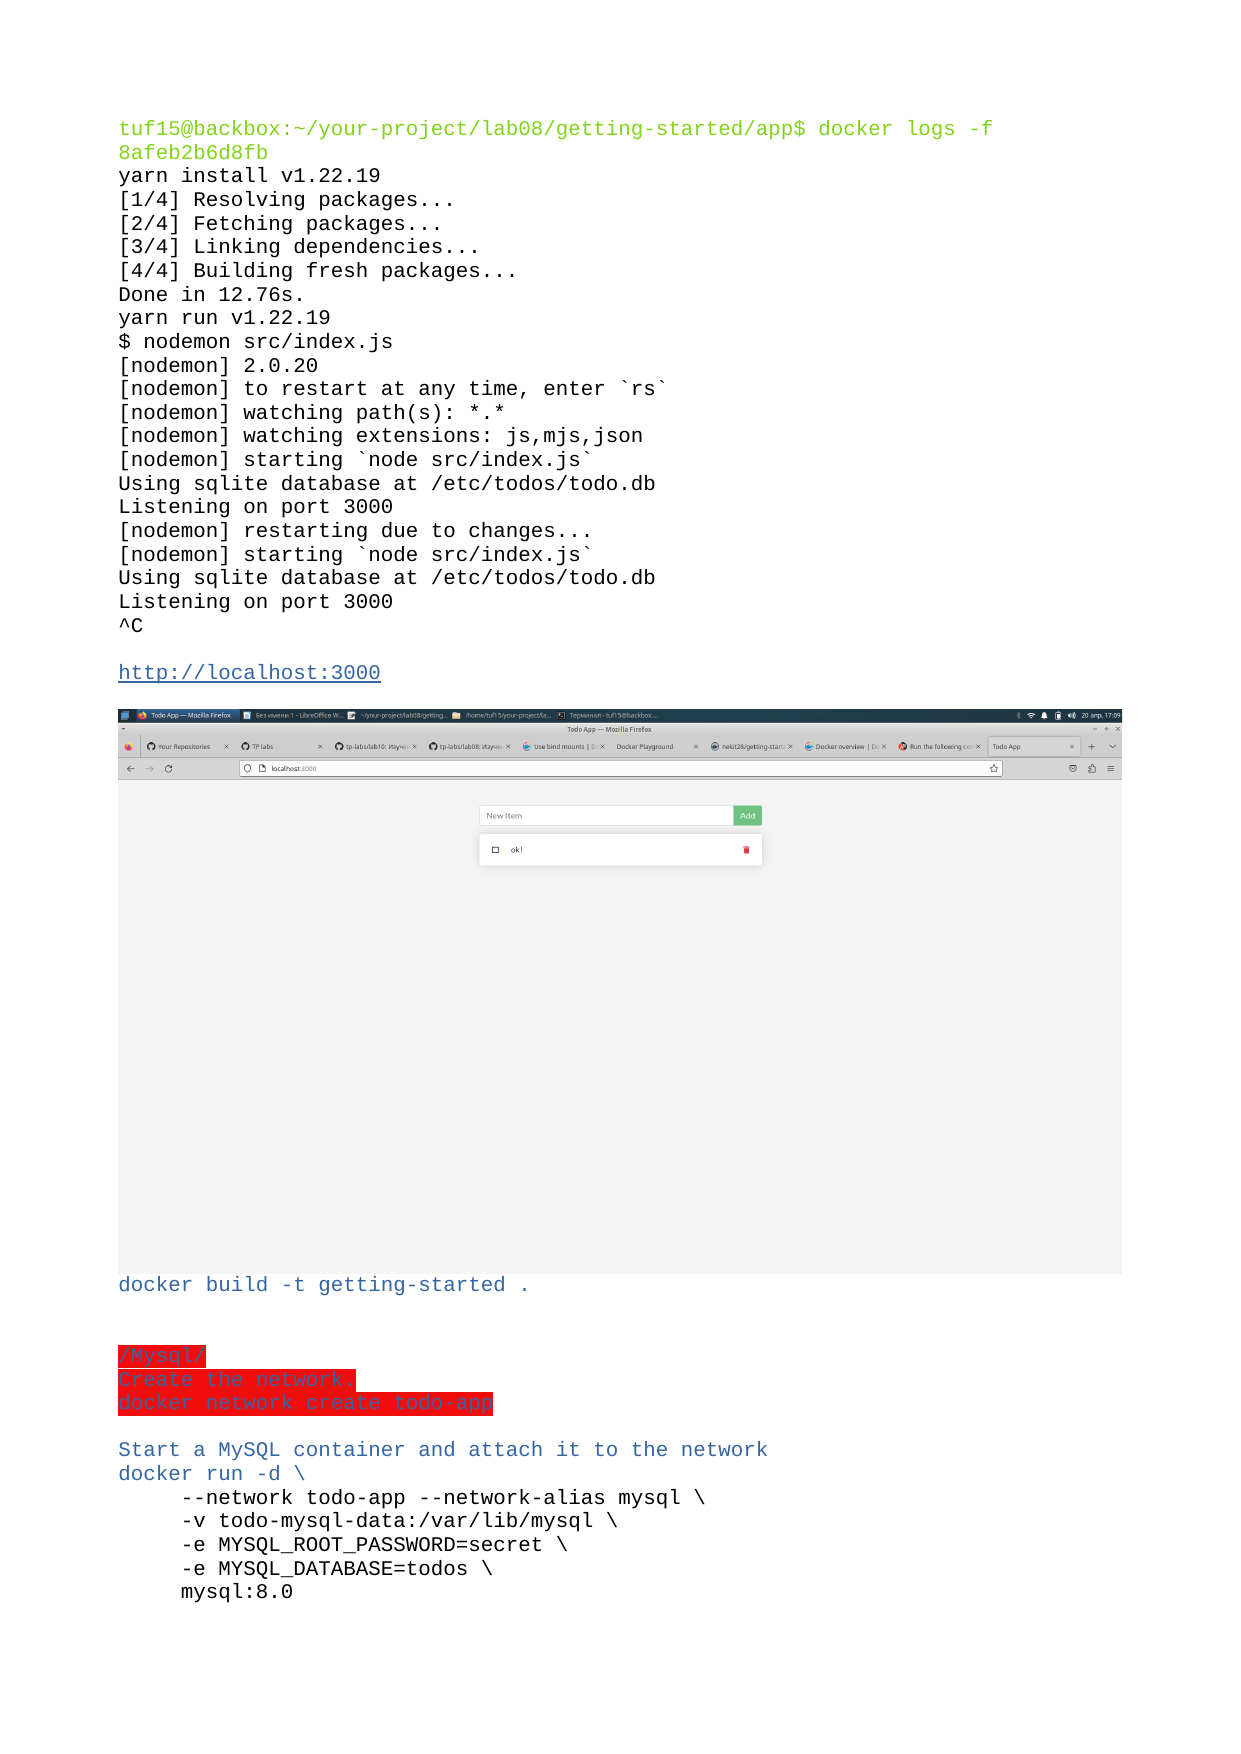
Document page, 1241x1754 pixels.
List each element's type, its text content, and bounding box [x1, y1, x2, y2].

text [nodemon] to restart at any time, enter `rs` [118, 378, 1122, 402]
text tuf15@backbox:~/your-project/lab08/getting-started/app$ docker logs -f 8afeb2b6d8fb [118, 118, 1122, 165]
text [nodemon] starting `node src/index.js` [118, 449, 1122, 473]
text Done in 12.76s. [118, 284, 1122, 307]
text docker network create todo-app [118, 1392, 1122, 1416]
picture [118, 709, 1123, 1274]
text [nodemon] starting `node src/index.js` [118, 544, 1122, 567]
text ^C [118, 615, 1122, 638]
text [nodemon] restarting due to changes... [118, 520, 1122, 544]
text [1/4] Resolving packages... [118, 189, 1122, 213]
text Listening on port 3000 [118, 496, 1122, 520]
text Start a MySQL container and attach it to the network [118, 1439, 1122, 1463]
text -v todo-mysql-data:/var/lib/mysql \ [118, 1510, 1122, 1534]
text docker run -d \ [118, 1463, 1122, 1487]
text /Mysql/ [118, 1345, 1122, 1368]
text Using sqlite database at /etc/todos/todo.db [118, 567, 1122, 591]
text $ nodemon src/index.js [118, 331, 1122, 354]
text --network todo-app --network-alias mysql \ [118, 1487, 1122, 1510]
text Using sqlite database at /etc/todos/todo.db [118, 473, 1122, 496]
text [nodemon] 2.0.20 [118, 354, 1122, 378]
text yarn install v1.22.19 [118, 165, 1122, 189]
text mysql:8.0 [118, 1581, 1122, 1605]
text [3/4] Linking dependencies... [118, 236, 1122, 260]
text Create the network. [118, 1368, 1122, 1392]
text -e MYSQL_ROOT_PASSWORD=secret \ [118, 1534, 1122, 1558]
text http://localhost:3000 [118, 662, 1122, 686]
text [nodemon] watching extensions: js,mjs,json [118, 426, 1122, 449]
text [nodemon] watching path(s): *.* [118, 402, 1122, 426]
text yarn run v1.22.19 [118, 307, 1122, 331]
text [2/4] Fetching packages... [118, 213, 1122, 236]
text Listening on port 3000 [118, 591, 1122, 615]
text docker build -t getting-started . [118, 1274, 1122, 1298]
text -e MYSQL_DATABASE=todos \ [118, 1558, 1122, 1581]
text [4/4] Building fresh packages... [118, 260, 1122, 284]
